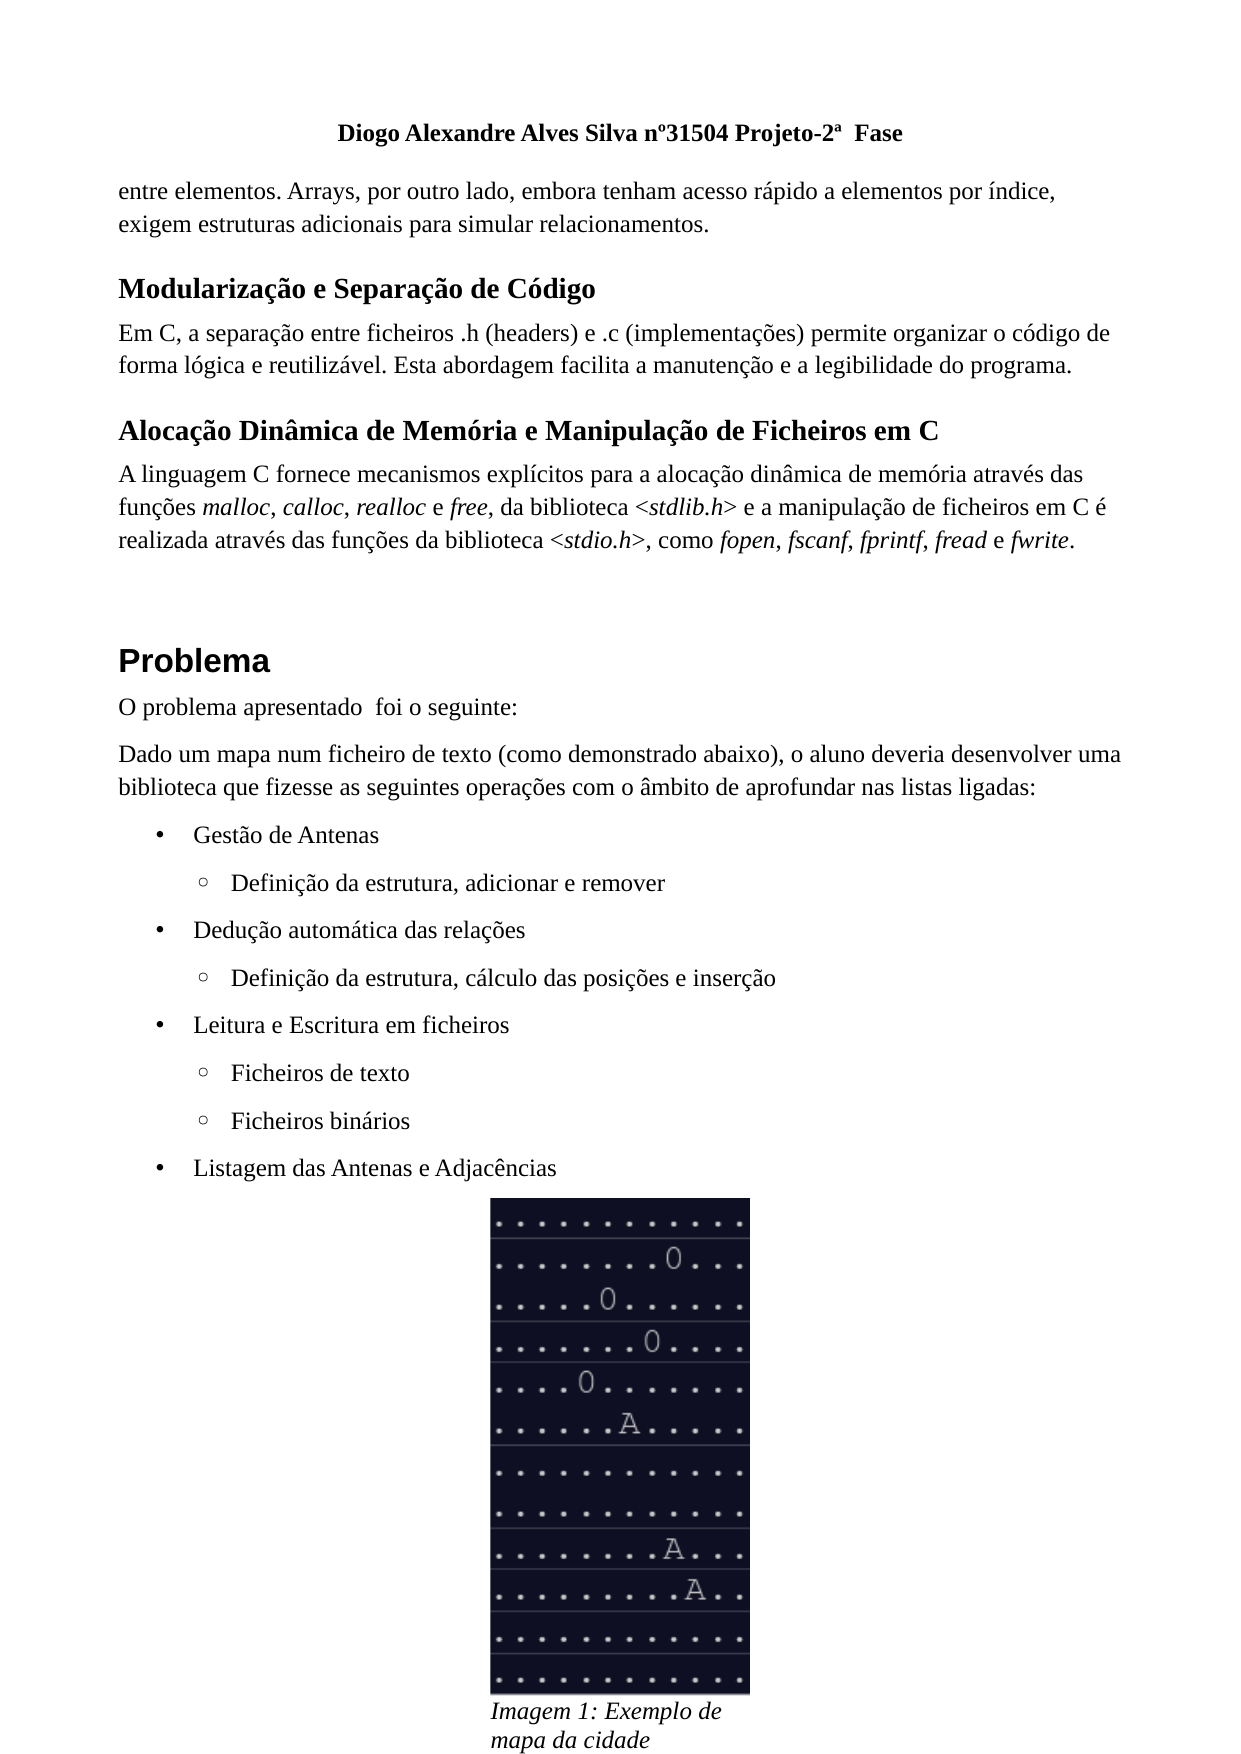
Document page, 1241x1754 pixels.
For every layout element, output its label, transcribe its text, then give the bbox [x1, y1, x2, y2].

subtitle Problema [118, 641, 1122, 679]
list Ficheiros de texto [193, 1058, 1122, 1087]
text Em C, a separação entre ficheiros .h (headers) e .c (implementações) permite organizar o código de forma lógica e reutilizável. Esta abordagem facilita a manutenção e a legibilidade do programa. [118, 318, 1122, 379]
list Dedução automática das relações [156, 915, 1122, 944]
list Leitura e Escritura em ficheiros [156, 1011, 1122, 1039]
list Ficheiros binários [193, 1106, 1122, 1134]
text Imagem 1: Exemplo de mapa da cidade [490, 1697, 750, 1754]
list Definição da estrutura, cálculo das posições e inserção [193, 963, 1122, 992]
subtitle Modularização e Separação de Código [118, 272, 1122, 305]
subtitle Alocação Dinâmica de Memória e Manipulação de Ficheiros em C [118, 413, 1122, 446]
text A linguagem C fornece mecanismos explícitos para a alocação dinâmica de memória através das funções malloc, calloc, realloc e free, da biblioteca <stdlib.h> e a manipulação de ficheiros em C é realizada através das funções da biblioteca <stdio.h>, como fopen, fscanf, fprintf, fread e fwrite. [118, 459, 1122, 554]
text entre elementos. Arrays, por outro lado, embora tenham acesso rápido a elementos por índice, exigem estruturas adicionais para simular relacionamentos. [118, 176, 1122, 238]
text Dado um mapa num ficheiro de texto (como demonstrado abaixo), o aluno deveria desenvolver uma biblioteca que fizesse as seguintes operações com o âmbito de aprofundar nas listas ligadas: [118, 739, 1122, 801]
list Gestão de Antenas [156, 820, 1122, 849]
picture [490, 1198, 750, 1697]
text O problema apresentado foi o seguinte: [118, 692, 1122, 721]
list Definição da estrutura, adicionar e remover [193, 868, 1122, 896]
list Listagem das Antenas e Adjacências [156, 1153, 1122, 1182]
